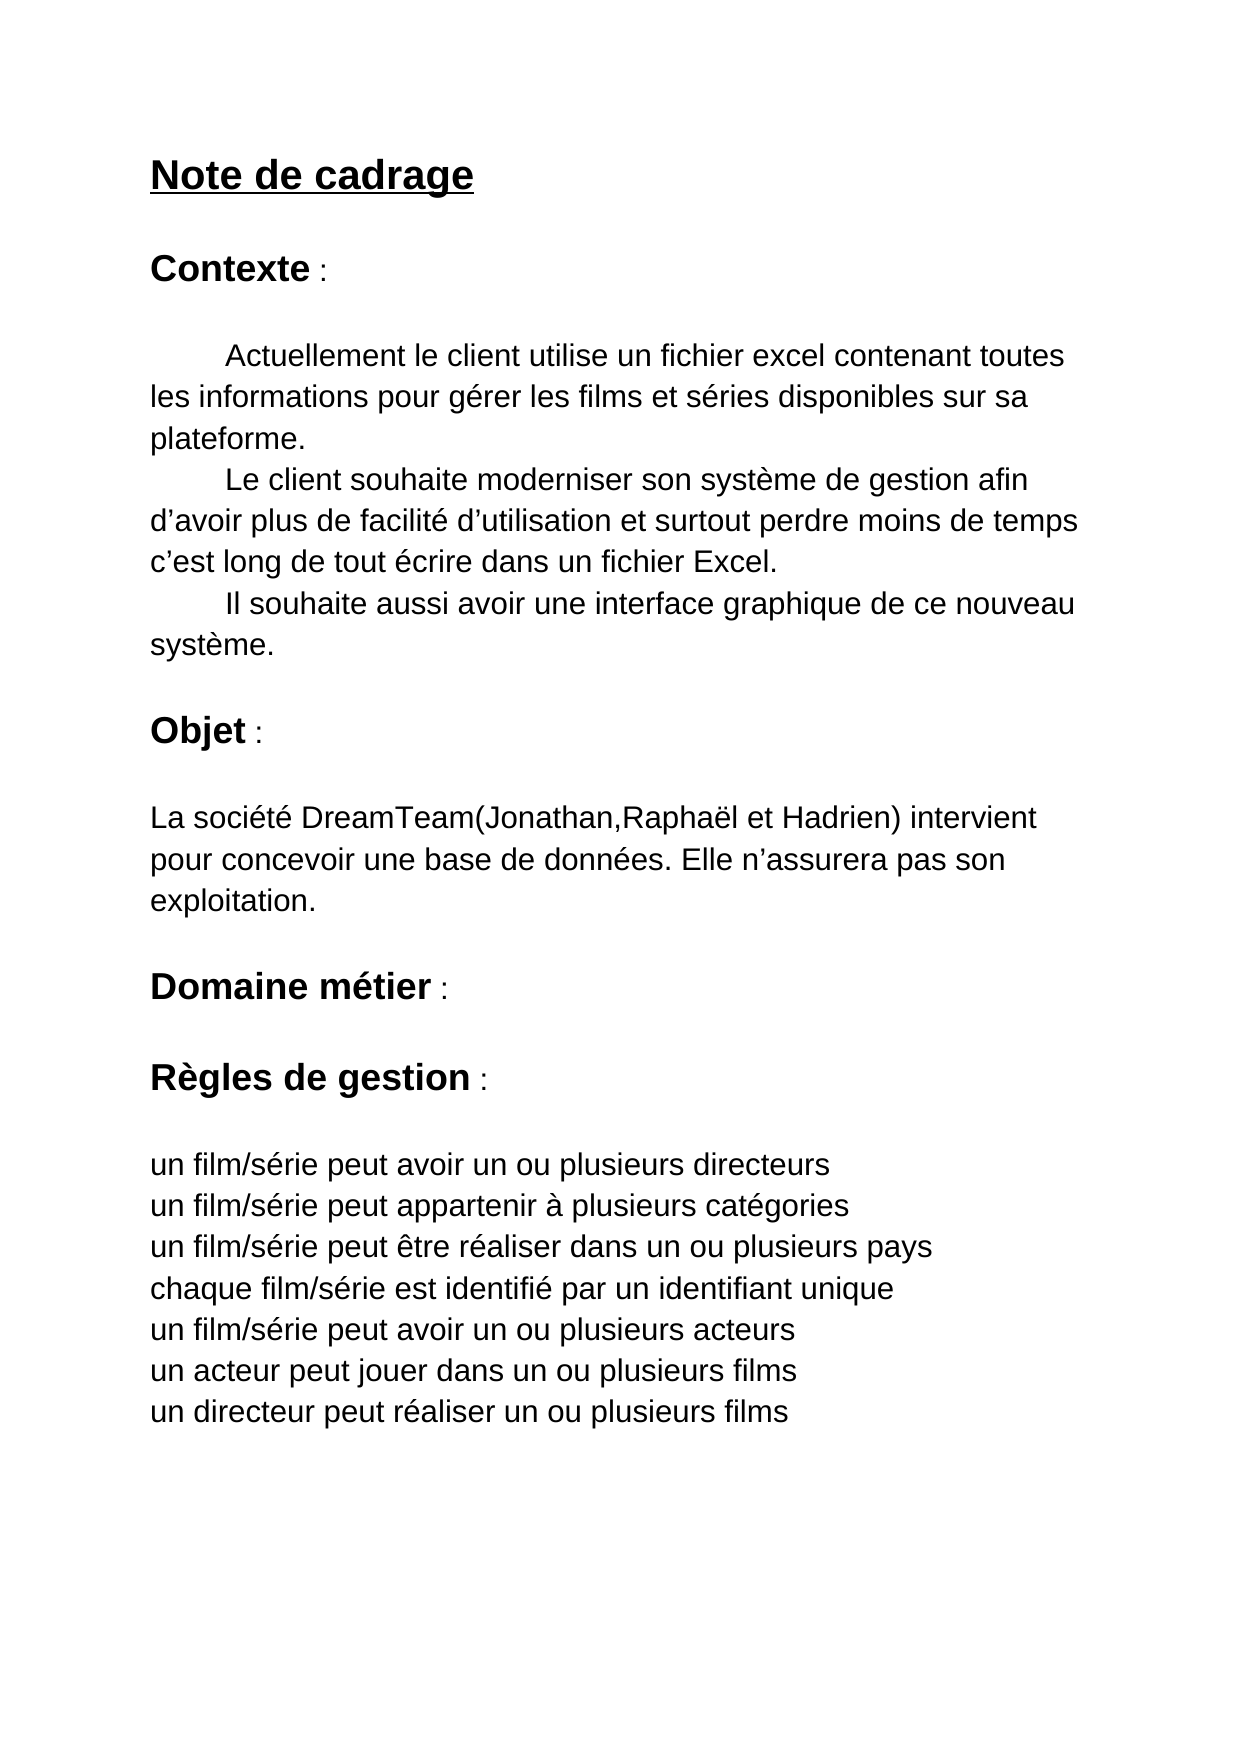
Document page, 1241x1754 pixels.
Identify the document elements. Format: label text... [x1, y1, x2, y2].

text Le client souhaite moderniser son système de gestion afin d’avoir plus de facilité d’utilisation et surtout perdre moins de temps c’est long de tout écrire dans un fichier Excel. [150, 461, 1090, 579]
text un film/série peut appartenir à plusieurs catégories [150, 1187, 1090, 1223]
text un film/série peut avoir un ou plusieurs acteurs [150, 1311, 1090, 1347]
text chaque film/série est identifié par un identifiant unique [150, 1270, 1090, 1306]
text Contexte : [150, 246, 1090, 289]
text Note de cadrage [150, 150, 1090, 198]
text un film/série peut avoir un ou plusieurs directeurs [150, 1146, 1090, 1182]
text Domaine métier : [150, 964, 1090, 1007]
text La société DreamTeam(Jonathan,Raphaël et Hadrien) intervient pour concevoir une base de données. Elle n’assurera pas son exploitation. [150, 799, 1090, 918]
text Règles de gestion : [150, 1055, 1090, 1098]
text un directeur peut réaliser un ou plusieurs films [150, 1393, 1090, 1429]
text Objet : [150, 708, 1090, 752]
text un film/série peut être réaliser dans un ou plusieurs pays [150, 1228, 1090, 1264]
text Actuellement le client utilise un fichier excel contenant toutes les informations pour gérer les films et séries disponibles sur sa plateforme. [150, 337, 1090, 456]
text un acteur peut jouer dans un ou plusieurs films [150, 1352, 1090, 1388]
text Il souhaite aussi avoir une interface graphique de ce nouveau système. [150, 585, 1090, 662]
